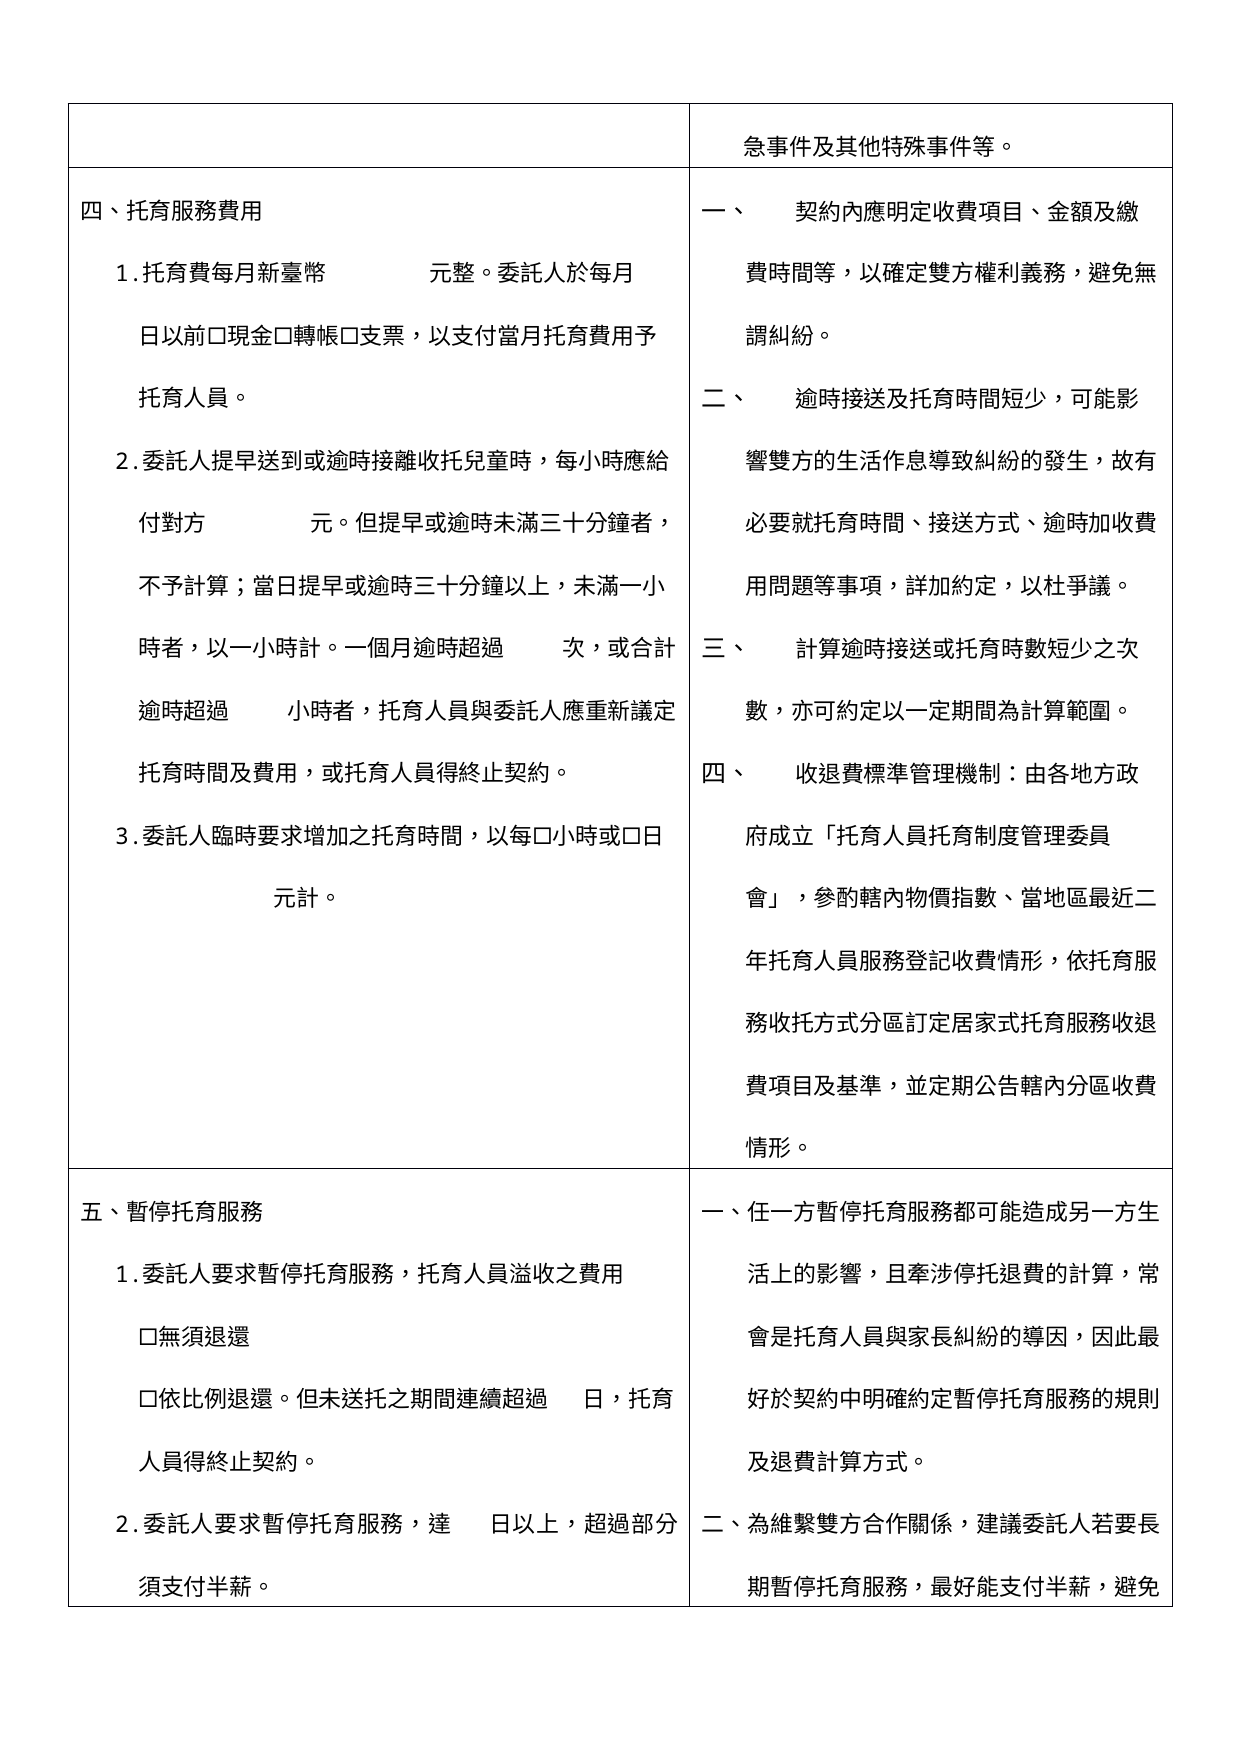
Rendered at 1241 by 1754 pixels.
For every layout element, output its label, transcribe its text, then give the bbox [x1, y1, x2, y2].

table_cell 四、托育服務費用 1.托育費每月新臺幣 元整。委託人於每月 日以前現金轉帳支票，以支付當月托育費用予托育人員。 2.委託人提早送到或逾時接離收托兒童時，每小時應給付對方 元。但提早或逾時未滿三十分鐘者，不予計算；當日提早或逾時三十分鐘以上，未滿一小時者，以一小時計。一個月逾時超過 次，或合計逾時超過 小時者，托育人員與委託人應重新議定托育時間及費用，或托育人員得終止契約。 3.委託人臨時要求增加之托育時間，以每小時或日 元計。 [69, 168, 689, 1168]
table_cell 急事件及其他特殊事件等。 [690, 104, 1172, 167]
table_cell 一、任一方暫停托育服務都可能造成另一方生活上的影響，且牽涉停托退費的計算，常會是托育人員與家長糾紛的導因，因此最好於契約中明確約定暫停托育服務的規則及退費計算方式。 二、為維繫雙方合作關係，建議委託人若要長期暫停托育服務，最好能支付半薪，避免 [690, 1169, 1172, 1606]
table_cell [69, 104, 689, 167]
table_cell 五、暫停托育服務 1.委託人要求暫停托育服務，托育人員溢收之費用 無須退還 依比例退還。但未送托之期間連續超過 日，托育人員得終止契約。 2.委託人要求暫停托育服務，達 日以上，超過部分須支付半薪。 [69, 1169, 689, 1606]
table_cell 契約內應明定收費項目、金額及繳費時間等，以確定雙方權利義務，避免無謂糾紛。 逾時接送及托育時間短少，可能影響雙方的生活作息導致糾紛的發生，故有必要就托育時間、接送方式、逾時加收費用問題等事項，詳加約定，以杜爭議。 計算逾時接送或托育時數短少之次數，亦可約定以一定期間為計算範圍。 收退費標準管理機制：由各地方政府成立「托育人員托育制度管理委員會」，參酌轄內物價指數、當地區最近二年托育人員服務登記收費情形，依托育服務收托方式分區訂定居家式托育服務收退費項目及基準，並定期公告轄內分區收費情形。 [690, 168, 1172, 1168]
